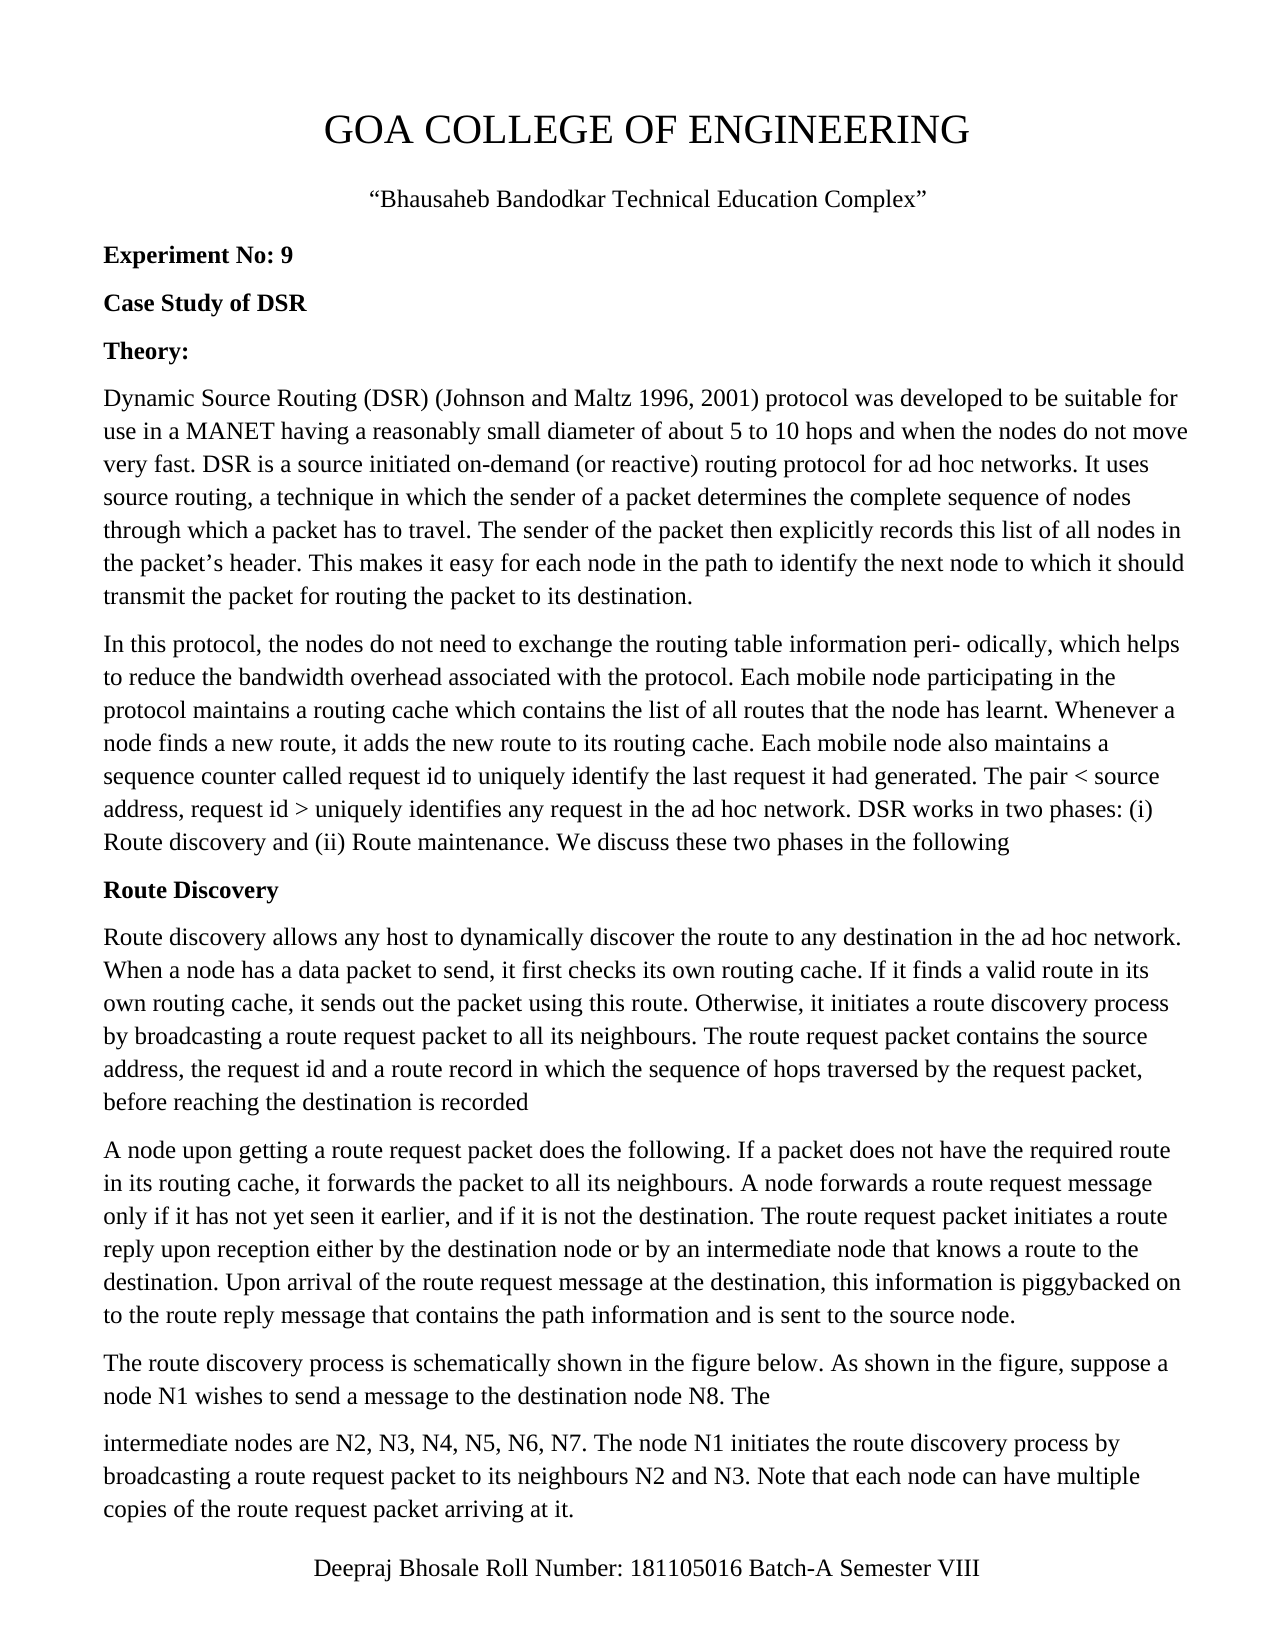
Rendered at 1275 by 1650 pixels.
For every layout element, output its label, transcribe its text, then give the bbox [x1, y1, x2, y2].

text Theory: [103, 336, 1191, 364]
text Dynamic Source Routing (DSR) (Johnson and Maltz 1996, 2001) protocol was developed to be suitable for use in a MANET having a reasonably small diameter of about 5 to 10 hops and when the nodes do not move very fast. DSR is a source initiated on-demand (or reactive) routing protocol for ad hoc networks. It uses source routing, a technique in which the sender of a packet determines the complete sequence of nodes through which a packet has to travel. The sender of the packet then explicitly records this list of all nodes in the packet’s header. This makes it easy for each node in the path to identify the next node to which it should transmit the packet for routing the packet to its destination. [103, 383, 1191, 610]
text Route discovery allows any host to dynamically discover the route to any destination in the ad hoc network. When a node has a data packet to send, it first checks its own routing cache. If it finds a valid route in its own routing cache, it sends out the packet using this route. Otherwise, it initiates a route discovery process by broadcasting a route request packet to all its neighbours. The route request packet contains the source address, the request id and a route record in which the sequence of hops traversed by the request packet, before reaching the destination is recorded [103, 922, 1191, 1116]
text intermediate nodes are N2, N3, N4, N5, N6, N7. The node N1 initiates the route discovery process by broadcasting a route request packet to its neighbours N2 and N3. Note that each node can have multiple copies of the route request packet arriving at it. [103, 1428, 1191, 1523]
text Case Study of DSR [103, 288, 1191, 317]
text Experiment No: 9 [103, 240, 1191, 269]
text In this protocol, the nodes do not need to exchange the routing table information peri- odically, which helps to reduce the bandwidth overhead associated with the protocol. Each mobile node participating in the protocol maintains a routing cache which contains the list of all routes that the node has learnt. Whenever a node finds a new route, it adds the new route to its routing cache. Each mobile node also maintains a sequence counter called request id to uniquely identify the last request it had generated. The pair < source address, request id > uniquely identifies any request in the ad hoc network. DSR works in two phases: (i) Route discovery and (ii) Route maintenance. We discuss these two phases in the following [103, 629, 1191, 856]
text A node upon getting a route request packet does the following. If a packet does not have the required route in its routing cache, it forwards the packet to all its neighbours. A node forwards a route request message only if it has not yet seen it earlier, and if it is not the destination. The route request packet initiates a route reply upon reception either by the destination node or by an intermediate node that knows a route to the destination. Upon arrival of the route request message at the destination, this information is piggybacked on to the route reply message that contains the path information and is sent to the source node. [103, 1135, 1191, 1329]
text Route Discovery [103, 875, 1191, 903]
text The route discovery process is schematically shown in the figure below. As shown in the figure, suppose a node N1 wishes to send a message to the destination node N8. The [103, 1348, 1191, 1409]
